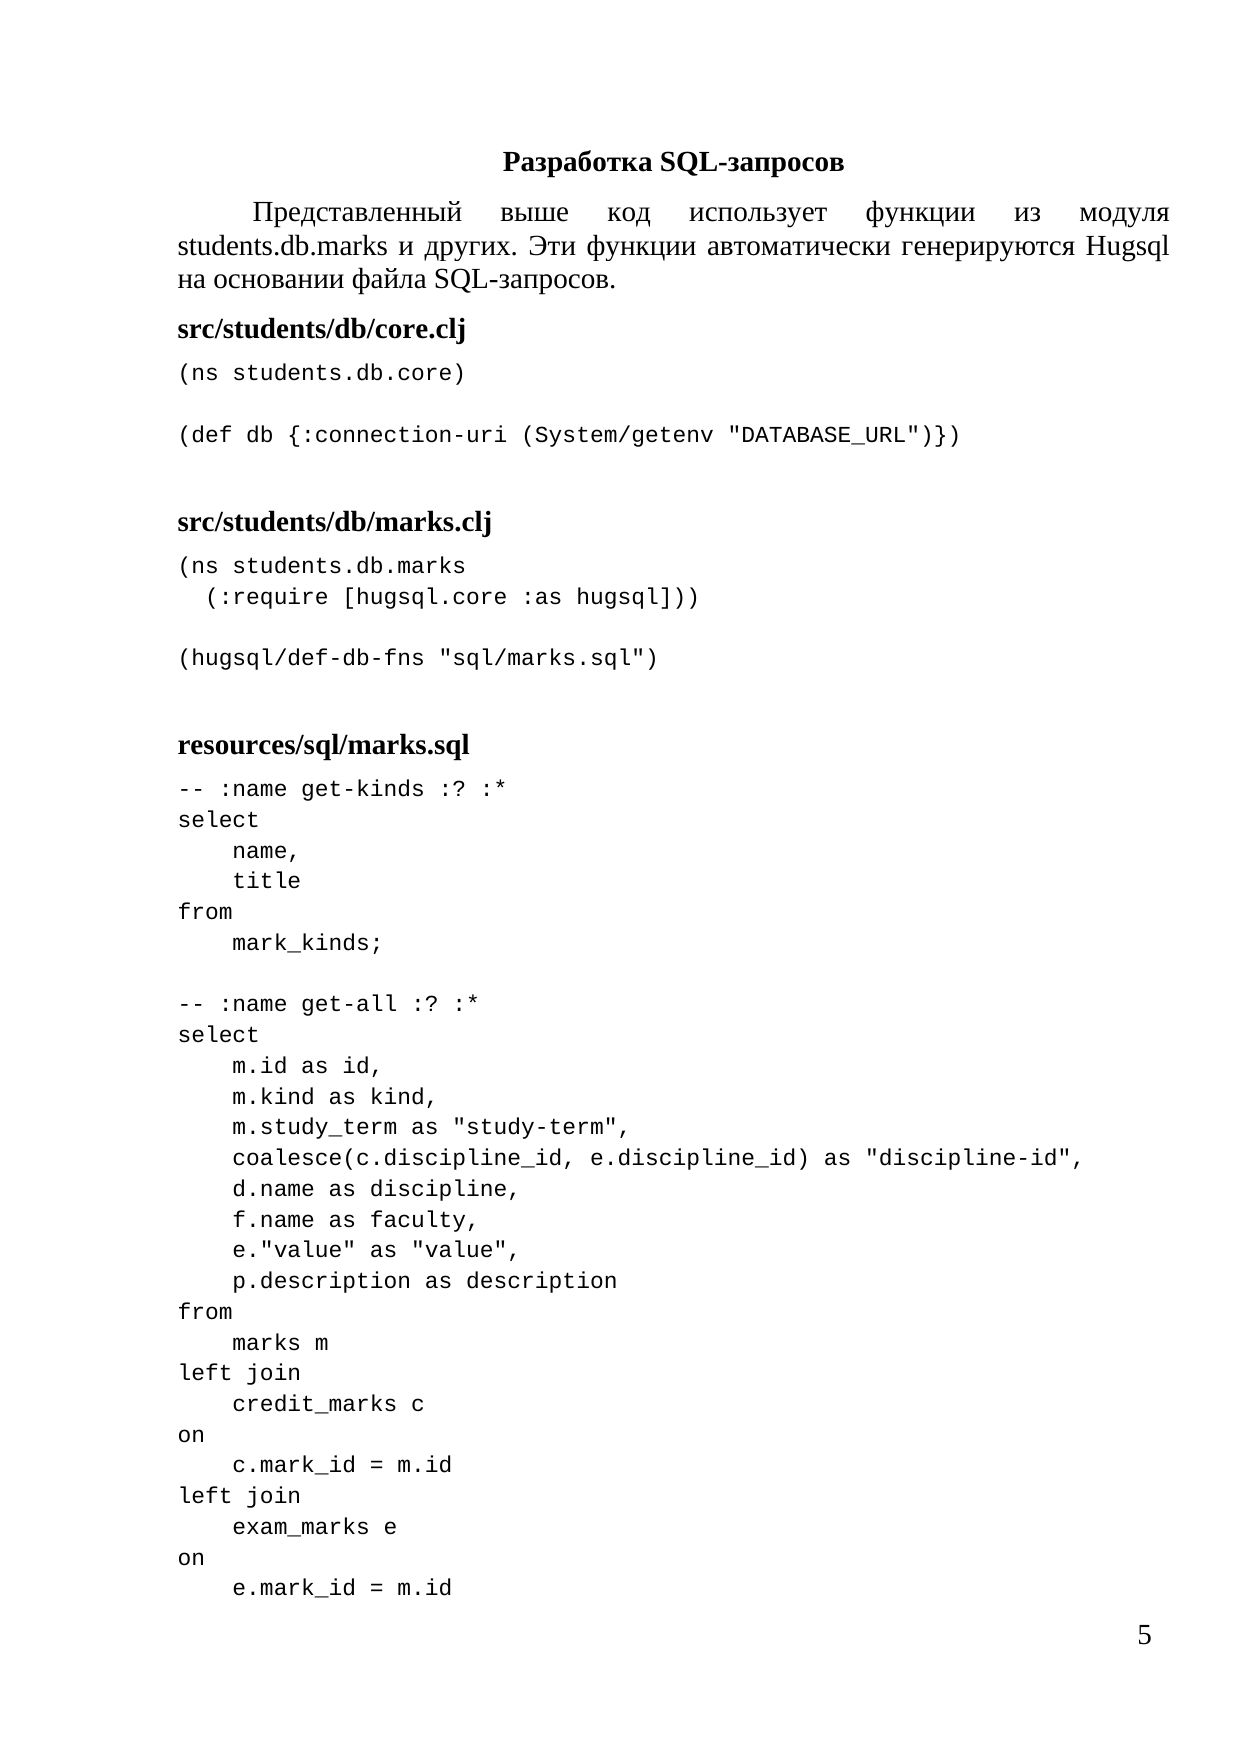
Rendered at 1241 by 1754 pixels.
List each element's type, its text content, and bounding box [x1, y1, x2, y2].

text m.kind as kind, [177, 1085, 1170, 1111]
text Разработка SQL-запросов [177, 144, 1170, 178]
text marks m [177, 1331, 1170, 1357]
text src/students/db/marks.clj [177, 504, 1170, 538]
text m.study_term as "study-term", [177, 1116, 1170, 1142]
text from [177, 1300, 1170, 1326]
text credit_marks c [177, 1392, 1170, 1418]
text resources/sql/marks.sql [177, 727, 1170, 761]
text c.mark_id = m.id [177, 1454, 1170, 1480]
text mark_kinds; [177, 931, 1170, 957]
text e.mark_id = m.id [177, 1577, 1170, 1603]
text -- :name get-kinds :? :* [177, 778, 1170, 804]
text left join [177, 1362, 1170, 1387]
text left join [177, 1484, 1170, 1510]
text d.name as discipline, [177, 1177, 1170, 1203]
text m.id as id, [177, 1054, 1170, 1080]
text e."value" as "value", [177, 1239, 1170, 1264]
text from [177, 901, 1170, 927]
text select [177, 808, 1170, 834]
text (hugsql/def-db-fns "sql/marks.sql") [177, 647, 1170, 672]
text (ns students.db.core) [177, 362, 1170, 388]
text coalesce(c.discipline_id, e.discipline_id) as "discipline-id", [177, 1146, 1170, 1172]
text title [177, 870, 1170, 896]
text exam_marks e [177, 1515, 1170, 1541]
text f.name as faculty, [177, 1208, 1170, 1234]
text name, [177, 839, 1170, 865]
text (ns students.db.marks [177, 554, 1170, 580]
text on [177, 1423, 1170, 1449]
text Представленный выше код использует функции из модуля students.db.marks и других. Эти функции автоматически генерируются Hugsql на основании файла SQL-запросов. [177, 194, 1170, 295]
text src/students/db/core.clj [177, 312, 1170, 345]
text select [177, 1023, 1170, 1049]
text p.description as description [177, 1269, 1170, 1295]
text (def db {:connection-uri (System/getenv "DATABASE_URL")}) [177, 423, 1170, 449]
text (:require [hugsql.core :as hugsql])) [177, 585, 1170, 611]
text -- :name get-all :? :* [177, 993, 1170, 1019]
text on [177, 1546, 1170, 1572]
